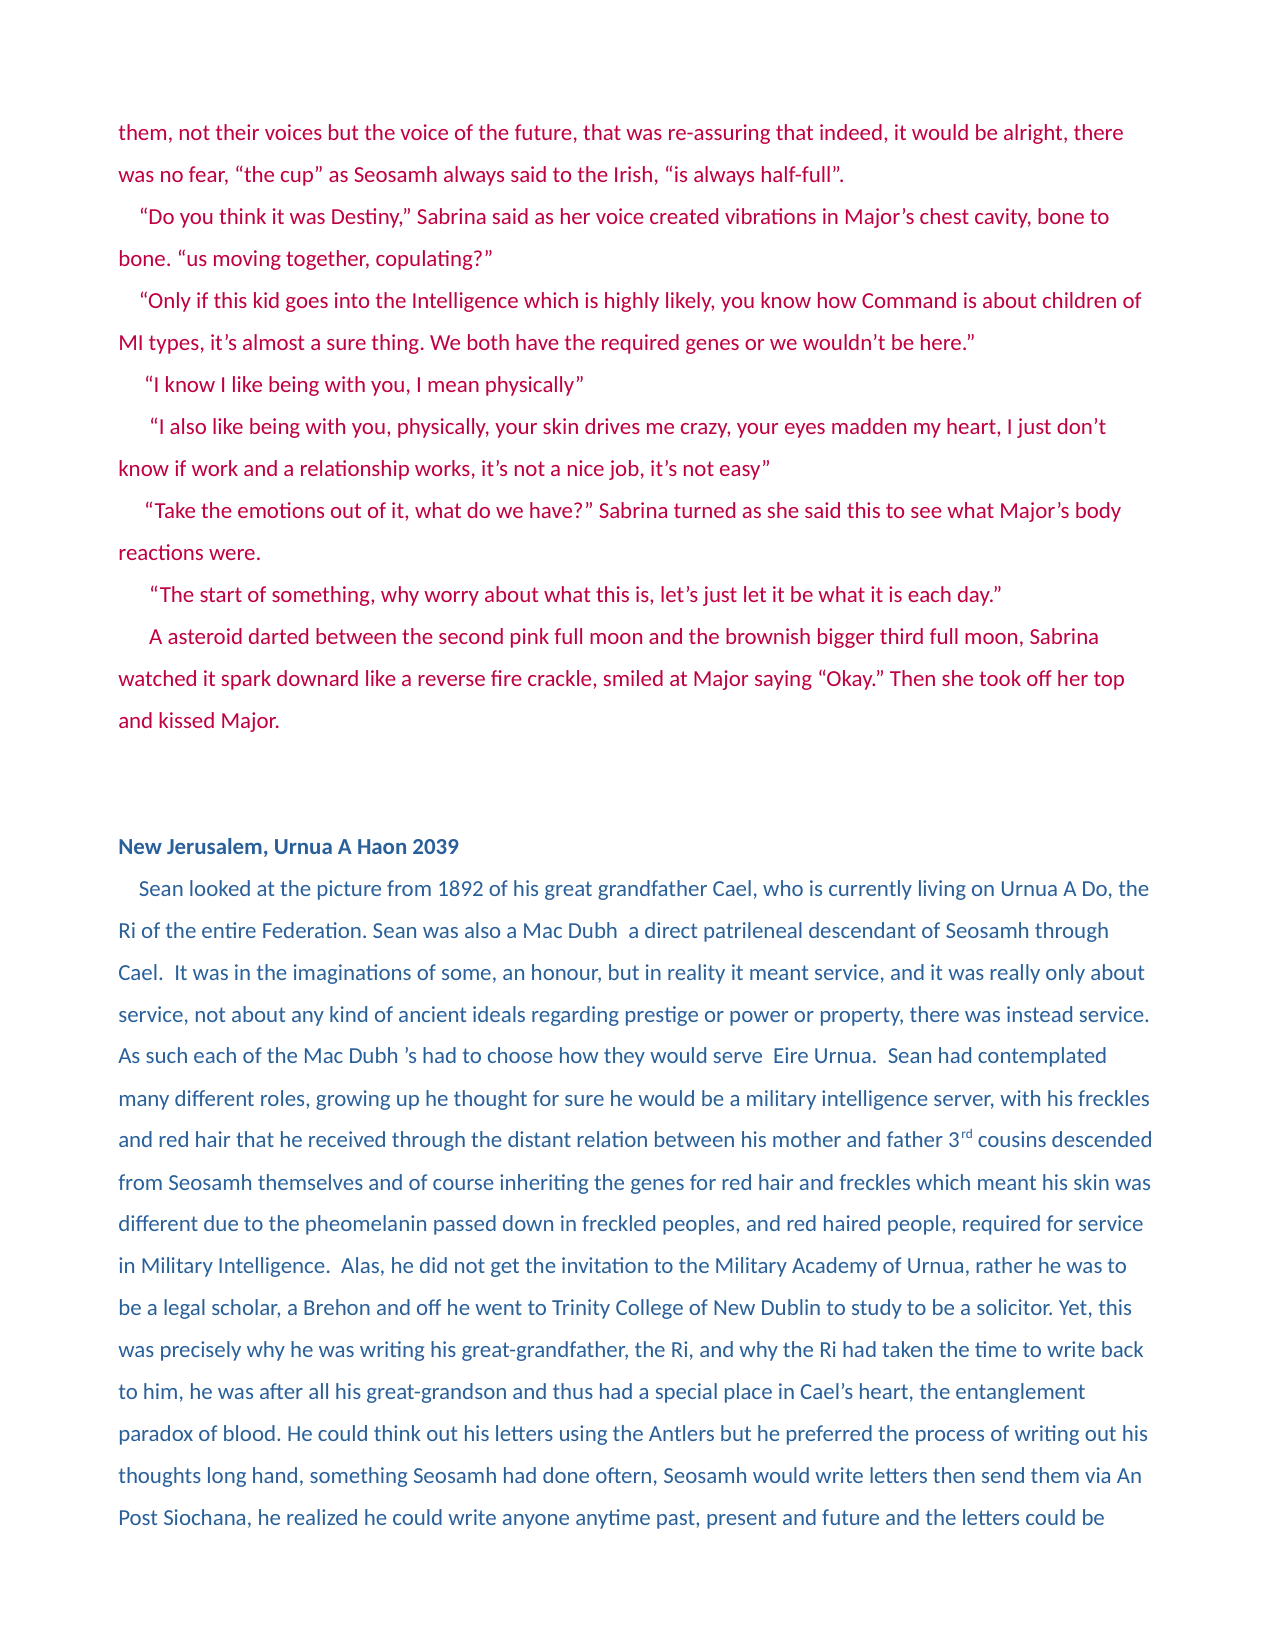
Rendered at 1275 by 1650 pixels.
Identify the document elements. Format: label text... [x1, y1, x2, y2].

text “Only if this kid goes into the Intelligence which is highly likely, you know how Command is about children of MI types, it’s almost a sure thing. We both have the required genes or we wouldn’t be here.” [118, 286, 1157, 356]
text “Do you think it was Destiny,” Sabrina said as her voice created vibrations in Major’s chest cavity, bone to bone. “us moving together, copulating?” [118, 202, 1157, 272]
text A asteroid darted between the second pink full moon and the brownish bigger third full moon, Sabrina watched it spark downard like a reverse fire crackle, smiled at Major saying “Okay.” Then she took off her top and kissed Major. [118, 622, 1157, 734]
text Sean looked at the picture from 1892 of his great grandfather Cael, who is currently living on Urnua A Do, the Ri of the entire Federation. Sean was also a Mac Dubh a direct patrileneal descendant of Seosamh through Cael. It was in the imaginations of some, an honour, but in reality it meant service, and it was really only about service, not about any kind of ancient ideals regarding prestige or power or property, there was instead service. As such each of the Mac Dubh ’s had to choose how they would serve Eire Urnua. Sean had contemplated many different roles, growing up he thought for sure he would be a military intelligence server, with his freckles and red hair that he received through the distant relation between his mother and father 3rd cousins descended from Seosamh themselves and of course inheriting the genes for red hair and freckles which meant his skin was different due to the pheomelanin passed down in freckled peoples, and red haired people, required for service in Military Intelligence. Alas, he did not get the invitation to the Military Academy of Urnua, rather he was to be a legal scholar, a Brehon and off he went to Trinity College of New Dublin to study to be a solicitor. Yet, this was precisely why he was writing his great-grandfather, the Ri, and why the Ri had taken the time to write back to him, he was after all his great-grandson and thus had a special place in Cael’s heart, the entanglement paradox of blood. He could think out his letters using the Antlers but he preferred the process of writing out his thoughts long hand, something Seosamh had done oftern, Seosamh would write letters then send them via An Post Siochana, he realized he could write anyone anytime past, present and future and the letters could be [118, 874, 1157, 1531]
text New Jerusalem, Urnua A Haon 2039 [118, 832, 1157, 860]
text “I know I like being with you, I mean physically” [118, 370, 1157, 398]
text “The start of something, why worry about what this is, let’s just let it be what it is each day.” [118, 580, 1157, 608]
text “Take the emotions out of it, what do we have?” Sabrina turned as she said this to see what Major’s body reactions were. [118, 496, 1157, 566]
text them, not their voices but the voice of the future, that was re-assuring that indeed, it would be alright, there was no fear, “the cup” as Seosamh always said to the Irish, “is always half-full”. [118, 118, 1157, 188]
text “I also like being with you, physically, your skin drives me crazy, your eyes madden my heart, I just don’t know if work and a relationship works, it’s not a nice job, it’s not easy” [118, 412, 1157, 482]
